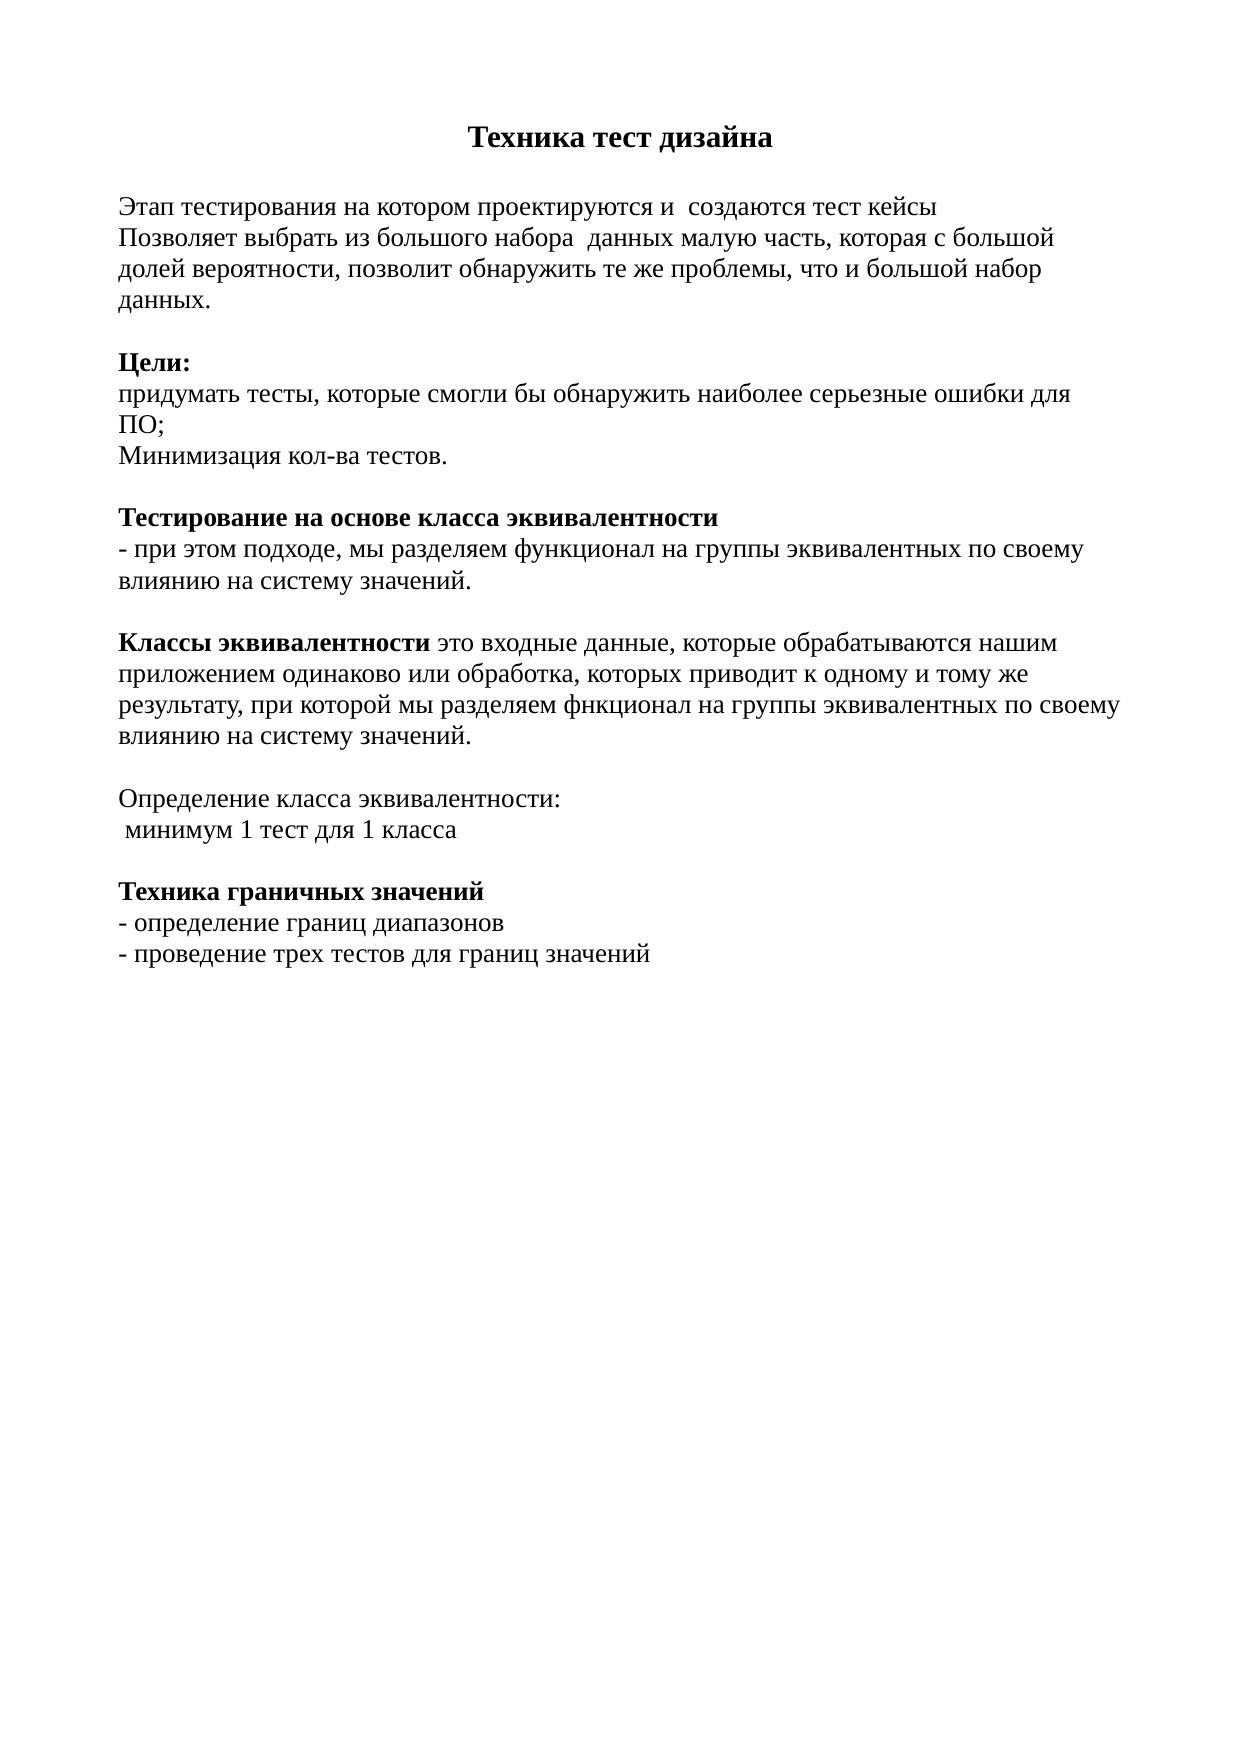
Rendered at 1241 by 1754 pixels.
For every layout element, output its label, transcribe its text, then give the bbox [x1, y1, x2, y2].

text Этап тестирования на котором проектируются и создаются тест кейсы [118, 190, 1122, 221]
text - проведение трех тестов для границ значений [118, 937, 1122, 969]
text - определение границ диапазонов [118, 906, 1122, 937]
text Цели: [118, 346, 1122, 377]
text Техника тест дизайна [118, 118, 1122, 154]
text Позволяет выбрать из большого набора данных малую часть, которая с большой долей вероятности, позволит обнаружить те же проблемы, что и большой набор данных. [118, 221, 1122, 314]
text придумать тесты, которые смогли бы обнаружить наиболее серьезные ошибки для ПО; [118, 377, 1122, 439]
text минимум 1 тест для 1 класса [118, 813, 1122, 844]
text Определение класса эквивалентности: [118, 782, 1122, 813]
text Минимизация кол-ва тестов. [118, 439, 1122, 470]
text Классы эквивалентности это входные данные, которые обрабатываются нашим приложением одинаково или обработка, которых приводит к одному и тому же результату, при которой мы разделяем фнкционал на группы эквивалентных по своему влиянию на систему значений. [118, 626, 1122, 751]
text Тестирование на основе класса эквивалентности [118, 501, 1122, 533]
text Техника граничных значений [118, 875, 1122, 906]
text - при этом подходе, мы разделяем функционал на группы эквивалентных по своему влиянию на систему значений. [118, 533, 1122, 595]
